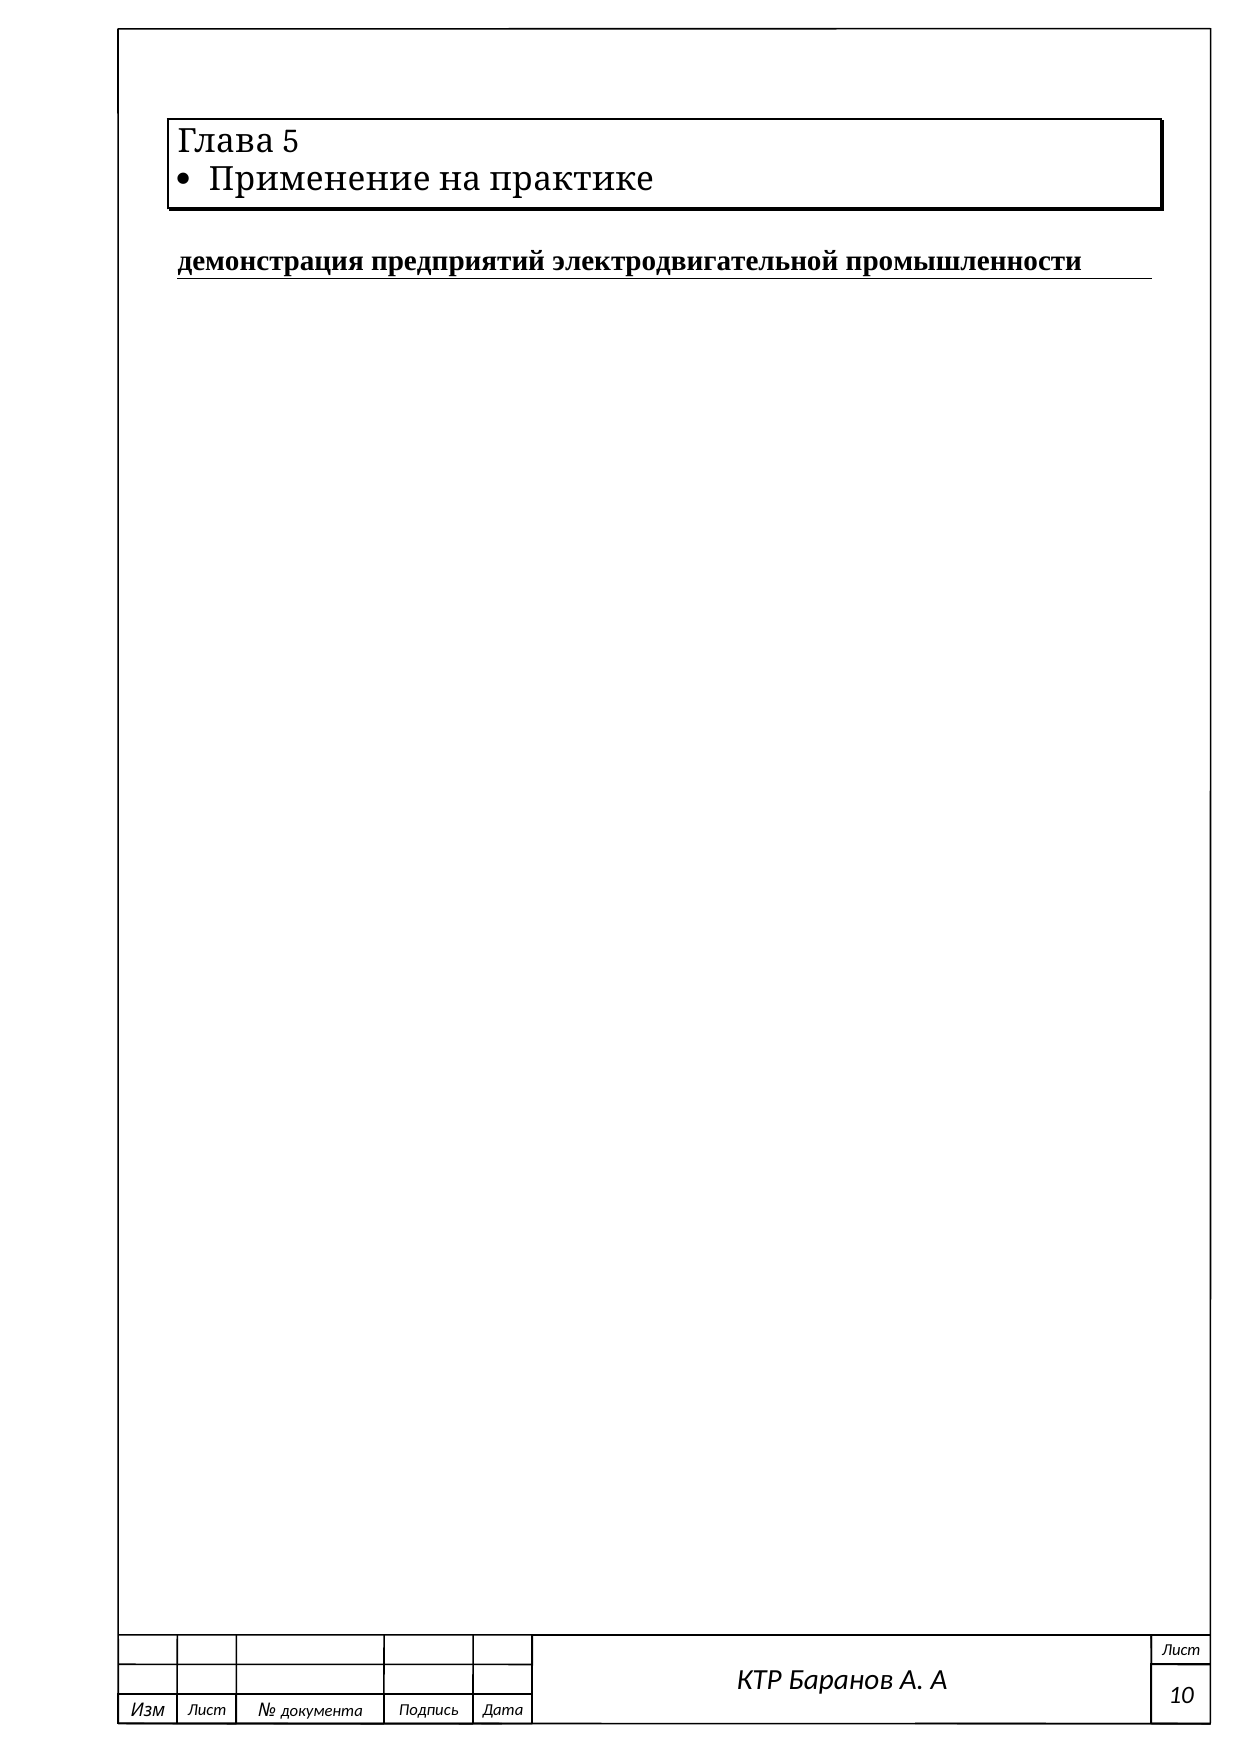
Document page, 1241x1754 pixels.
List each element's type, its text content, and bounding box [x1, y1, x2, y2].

subtitle демонстрация предприятий электродвигательной промышленности [177, 243, 1152, 278]
title Применение на практике [169, 156, 1160, 207]
